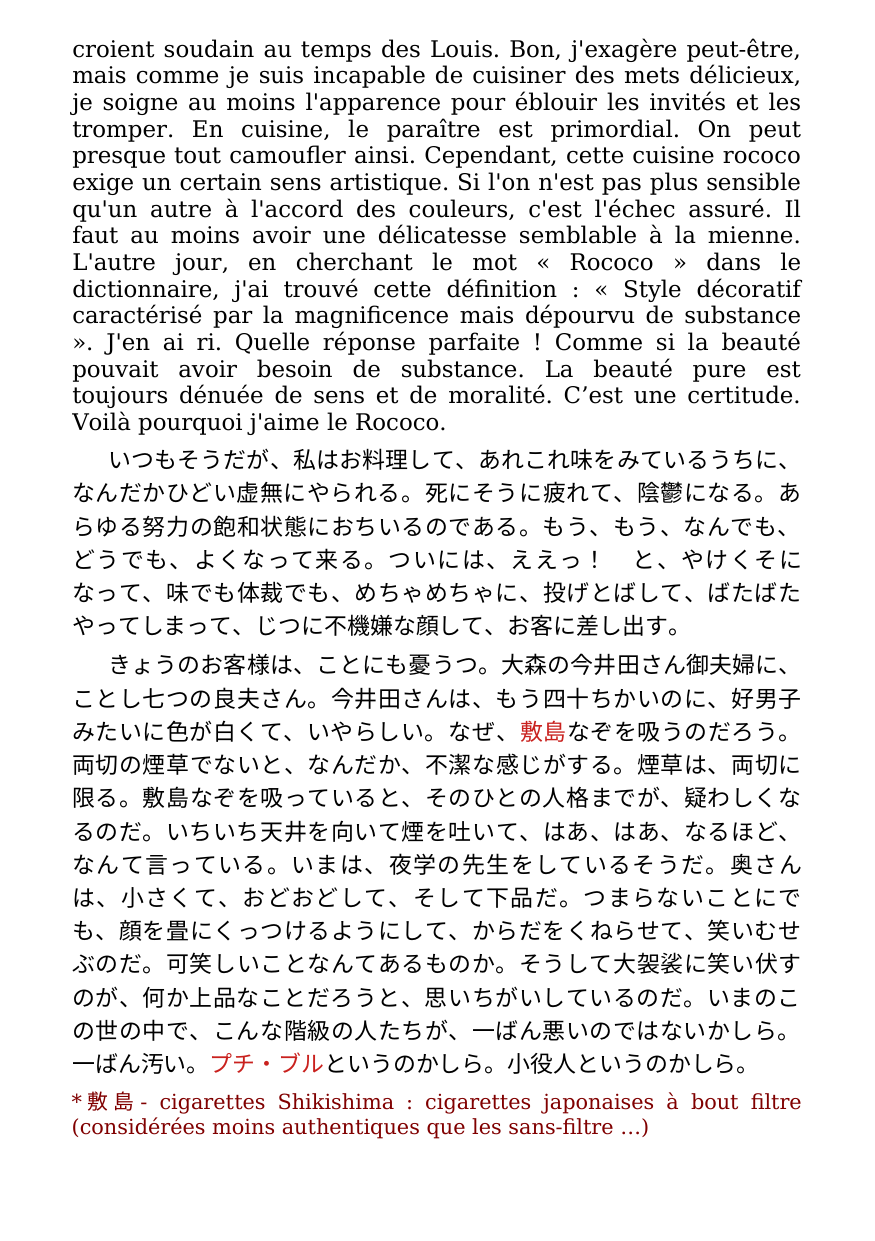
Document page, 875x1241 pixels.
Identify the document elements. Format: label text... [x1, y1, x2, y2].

text *敷島- cigarettes Shikishima : cigarettes japonaises à bout filtre (considérées moins authentiques que les sans-filtre …) [71, 1085, 803, 1140]
text croient soudain au temps des Louis. Bon, j'exagère peut-être, mais comme je suis incapable de cuisiner des mets délicieux, je soigne au moins l'apparence pour éblouir les invités et les tromper. En cuisine, le paraître est primordial. On peut presque tout camoufler ainsi. Cependant, cette cuisine rococo exige un certain sens artistique. Si l'on n'est pas plus sensible qu'un autre à l'accord des couleurs, c'est l'échec assuré. Il faut au moins avoir une délicatesse semblable à la mienne. L'autre jour, en cherchant le mot « Rococo » dans le dictionnaire, j'ai trouvé cette définition : « Style décoratif caractérisé par la magnificence mais dépourvu de substance ». J'en ai ri. Quelle réponse parfaite ! Comme si la beauté pouvait avoir besoin de substance. La beauté pure est toujours dénuée de sens et de moralité. C’est une certitude. Voilà pourquoi j'aime le Rococo. [72, 36, 802, 436]
text きょうのお客様は、ことにも憂うつ。大森の今井田さん御夫婦に、ことし七つの良夫さん。今井田さんは、もう四十ちかいのに、好男子みたいに色が白くて、いやらしい。なぜ、敷島なぞを吸うのだろう。両切の煙草でないと、なんだか、不潔な感じがする。煙草は、両切に限る。敷島なぞを吸っていると、そのひとの人格までが、疑わしくなるのだ。いちいち天井を向いて煙を吐いて、はあ、はあ、なるほど、なんて言っている。いまは、夜学の先生をしているそうだ。奥さんは、小さくて、おどおどして、そして下品だ。つまらないことにでも、顔を畳にくっつけるようにして、からだをくねらせて、笑いむせぶのだ。可笑しいことなんてあるものか。そうして大袈裟に笑い伏すのが、何か上品なことだろうと、思いちがいしているのだ。いまのこの世の中で、こんな階級の人たちが、一ばん悪いのではないかしら。一ばん汚い。プチ・ブルというのかしら。小役人というのかしら。 [72, 647, 802, 1079]
text いつもそうだが、私はお料理して、あれこれ味をみているうちに、なんだかひどい虚無にやられる。死にそうに疲れて、陰鬱になる。あらゆる努力の飽和状態におちいるのである。もう、もう、なんでも、どうでも、よくなって来る。ついには、ええっ！ と、やけくそになって、味でも体裁でも、めちゃめちゃに、投げとばして、ばたばたやってしまって、じつに不機嫌な顔して、お客に差し出す。 [72, 442, 802, 641]
